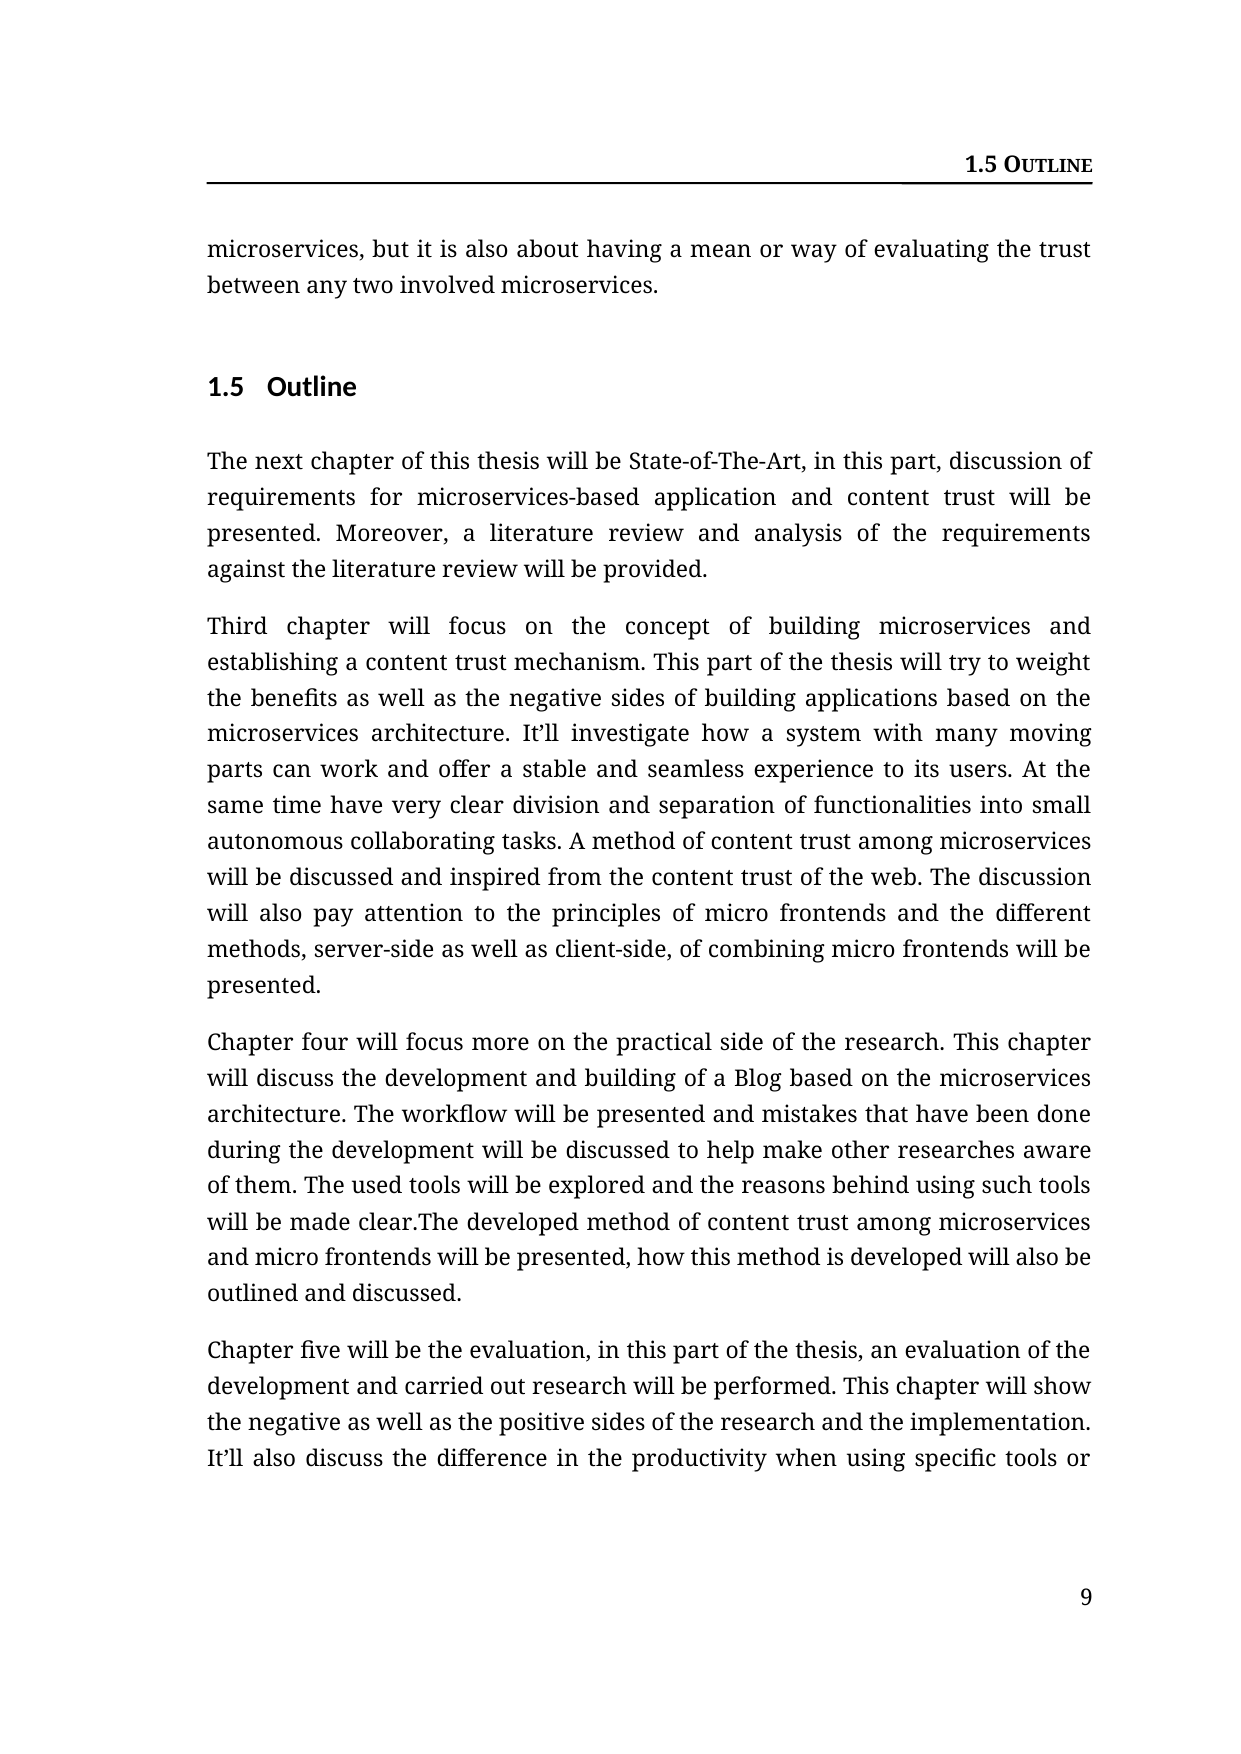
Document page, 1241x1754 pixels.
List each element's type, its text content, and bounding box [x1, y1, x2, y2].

text Third chapter will focus on the concept of building microservices and establishing a content trust mechanism. This part of the thesis will try to weight the benefits as well as the negative sides of building applications based on the microservices architecture. It’ll investigate how a system with many moving parts can work and offer a stable and seamless experience to its users. At the same time have very clear division and separation of functionalities into small autonomous collaborating tasks. A method of content trust among microservices will be discussed and inspired from the content trust of the web. The discussion will also pay attention to the principles of micro frontends and the different methods, server-side as well as client-side, of combining micro frontends will be presented. [207, 609, 1092, 1000]
text Chapter five will be the evaluation, in this part of the thesis, an evaluation of the development and carried out research will be performed. This chapter will show the negative as well as the positive sides of the research and the implementation. It’ll also discuss the difference in the productivity when using specific tools or [207, 1334, 1092, 1473]
text The next chapter of this thesis will be State-of-The-Art, in this part, discussion of requirements for microservices-based application and content trust will be presented. Moreover, a literature review and analysis of the requirements against the literature review will be provided. [207, 445, 1092, 584]
text Chapter four will focus more on the practical side of the research. This chapter will discuss the development and building of a Blog based on the microservices architecture. The workflow will be presented and mistakes that have been done during the development will be discussed to help make other researches aware of them. The used tools will be explored and the reasons behind using such tools will be made clear.The developed method of content trust among microservices and micro frontends will be presented, how this method is developed will also be outlined and discussed. [207, 1026, 1092, 1308]
text microservices, but it is also about having a mean or way of evaluating the trust between any two involved microservices. [207, 233, 1092, 301]
subtitle Outline [207, 368, 1092, 403]
